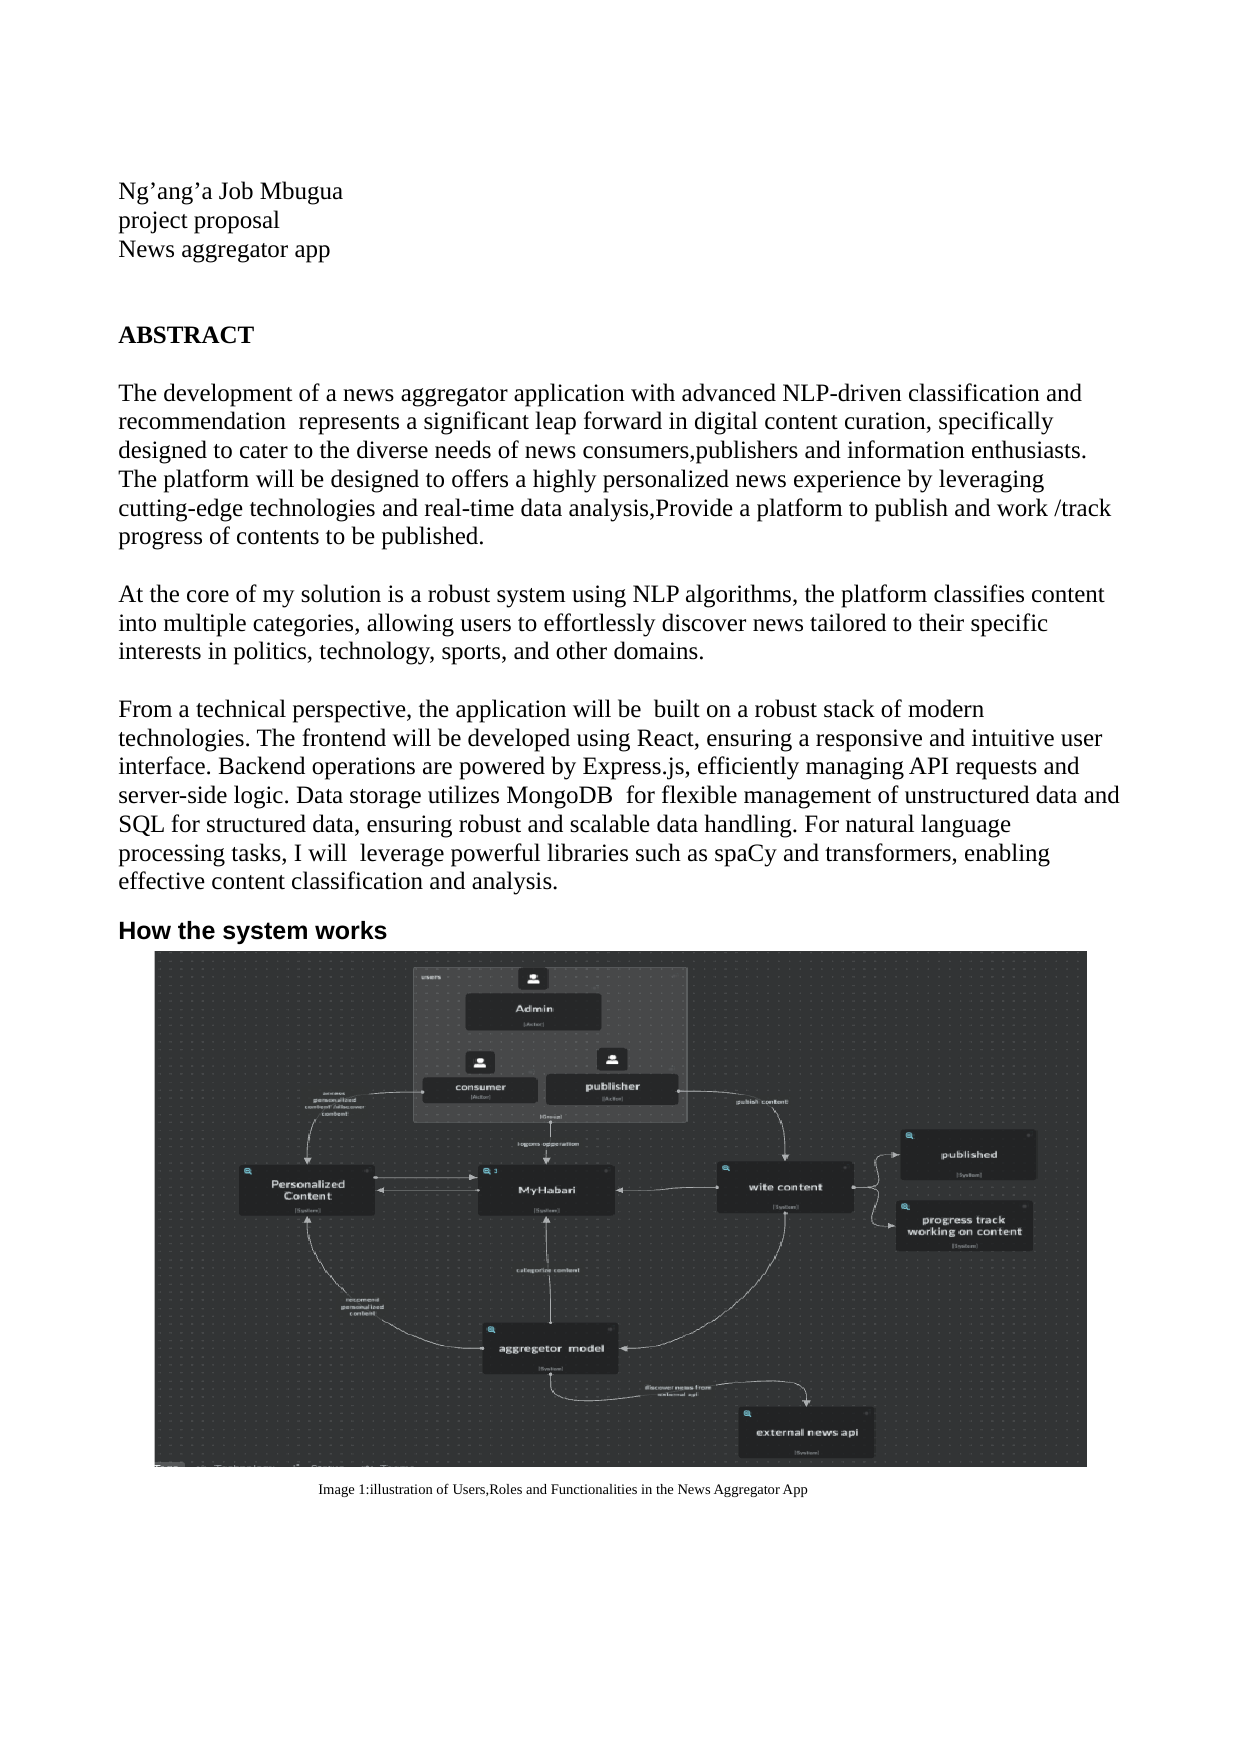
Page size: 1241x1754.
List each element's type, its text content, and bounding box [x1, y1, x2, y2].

text At the core of my solution is a robust system using NLP algorithms, the platform classifies content into multiple categories, allowing users to effortlessly discover news tailored to their specific interests in politics, technology, sports, and other domains. [118, 579, 1122, 665]
subtitle How the system works [118, 916, 1122, 945]
text Image 1:illustration of Users,Roles and Functionalities in the News Aggregator App [118, 957, 1122, 1500]
text ABSTRACT [118, 320, 1122, 349]
text From a technical perspective, the application will be built on a robust stack of modern technologies. The frontend will be developed using React, ensuring a responsive and intuitive user interface. Backend operations are powered by Express.js, efficiently managing API requests and server-side logic. Data storage utilizes MongoDB for flexible management of unstructured data and SQL for structured data, ensuring robust and scalable data handling. For natural language processing tasks, I will leverage powerful libraries such as spaCy and transformers, enabling effective content classification and analysis. [118, 694, 1122, 895]
text Ng’ang’a Job Mbugua [118, 176, 1122, 205]
text project proposal [118, 205, 1122, 234]
picture [154, 951, 1087, 1467]
text The development of a news aggregator application with advanced NLP-driven classification and recommendation represents a significant leap forward in digital content curation, specifically designed to cater to the diverse needs of news consumers,publishers and information enthusiasts. The platform will be designed to offers a highly personalized news experience by leveraging cutting-edge technologies and real-time data analysis,Provide a platform to publish and work /track progress of contents to be published. [118, 378, 1122, 550]
text News aggregator app [118, 234, 1122, 263]
